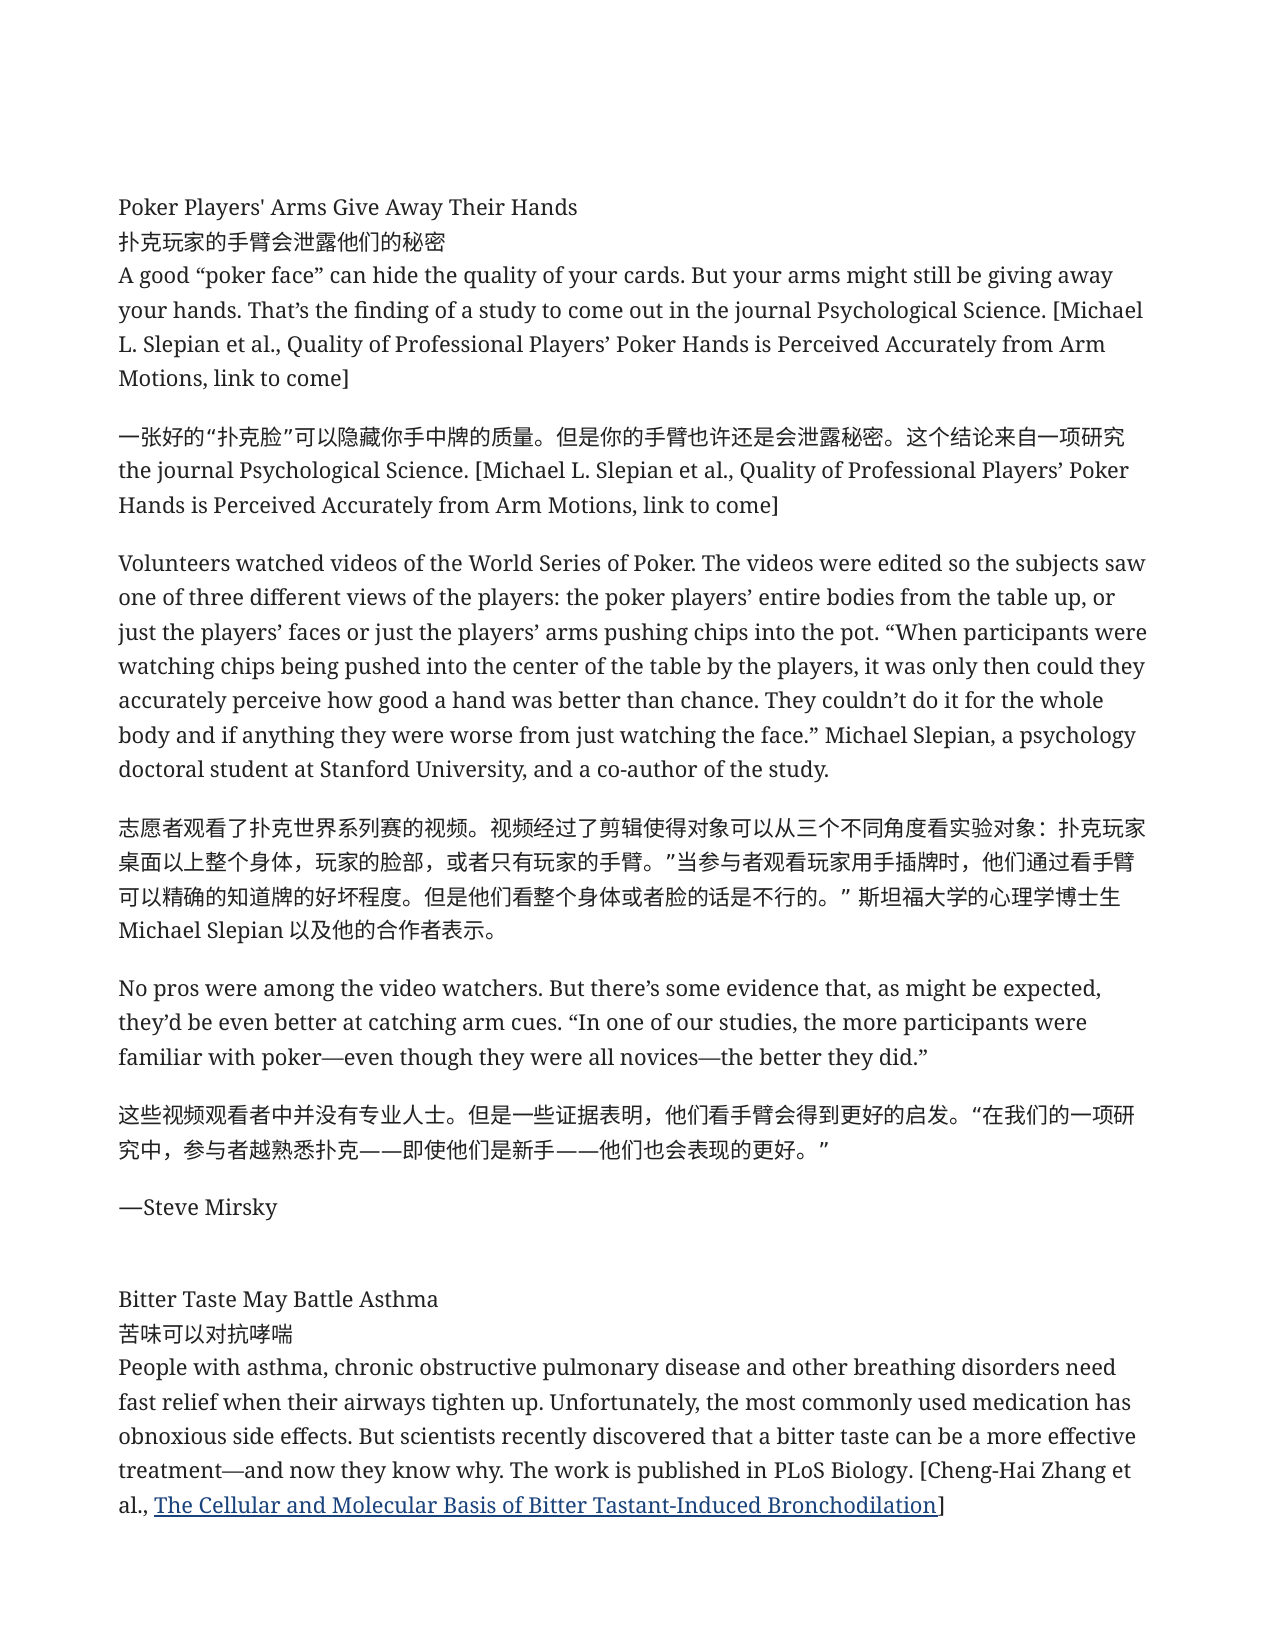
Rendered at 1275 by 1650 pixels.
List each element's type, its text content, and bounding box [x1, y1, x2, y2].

text 苦味可以对抗哮喘 [118, 1313, 1157, 1348]
subtitle Poker Players' Arms Give Away Their Hands [118, 187, 1157, 221]
text —Steve Mirsky [118, 1187, 1157, 1221]
text No pros were among the video watchers. But there’s some evidence that, as might be expected, they’d be even better at catching arm cues. “In one of our studies, the more participants were familiar with poker—even though they were all novices—the better they did.” [118, 968, 1157, 1071]
text A good “poker face” can hide the quality of your cards. But your arms might still be giving away your hands. That’s the finding of a study to come out in the journal Psychological Science. [Michael L. Slepian et al., Quality of Professional Players’ Poker Hands is Perceived Accurately from Arm Motions, link to come] [118, 256, 1157, 393]
text Volunteers watched videos of the World Series of Poker. The videos were edited so the subjects saw one of three different views of the players: the poker players’ entire bodies from the table up, or just the players’ faces or just the players’ arms pushing chips into the pot. “When participants were watching chips being pushed into the center of the table by the players, it was only then could they accurately perceive how good a hand was better than chance. They couldn’t do it for the whole body and if anything they were worse from just watching the face.” Michael Slepian, a psychology doctoral student at Stanford University, and a co-author of the study. [118, 543, 1157, 784]
text 志愿者观看了扑克世界系列赛的视频。视频经过了剪辑使得对象可以从三个不同角度看实验对象：扑克玩家桌面以上整个身体，玩家的脸部，或者只有玩家的手臂。”当参与者观看玩家用手插牌时，他们通过看手臂可以精确的知道牌的好坏程度。但是他们看整个身体或者脸的话是不行的。” 斯坦福大学的心理学博士生 Michael Slepian以及他的合作者表示。 [118, 807, 1157, 945]
text 这些视频观看者中并没有专业人士。但是一些证据表明，他们看手臂会得到更好的启发。“在我们的一项研究中，参与者越熟悉扑克——即使他们是新手——他们也会表现的更好。” [118, 1095, 1157, 1163]
text 扑克玩家的手臂会泄露他们的秘密 [118, 221, 1157, 256]
text 一张好的“扑克脸”可以隐藏你手中牌的质量。但是你的手臂也许还是会泄露秘密。这个结论来自一项研究the journal Psychological Science. [Michael L. Slepian et al., Quality of Professional Players’ Poker Hands is Perceived Accurately from Arm Motions, link to come] [118, 417, 1157, 520]
subtitle Bitter Taste May Battle Asthma [118, 1279, 1157, 1313]
text People with asthma, chronic obstructive pulmonary disease and other breathing disorders need fast relief when their airways tighten up. Unfortunately, the most commonly used medication has obnoxious side effects. But scientists recently discovered that a bitter taste can be a more effective treatment—and now they know why. The work is published in PLoS Biology. [Cheng-Hai Zhang et al., The Cellular and Molecular Basis of Bitter Tastant-Induced Bronchodilation] [118, 1348, 1157, 1520]
